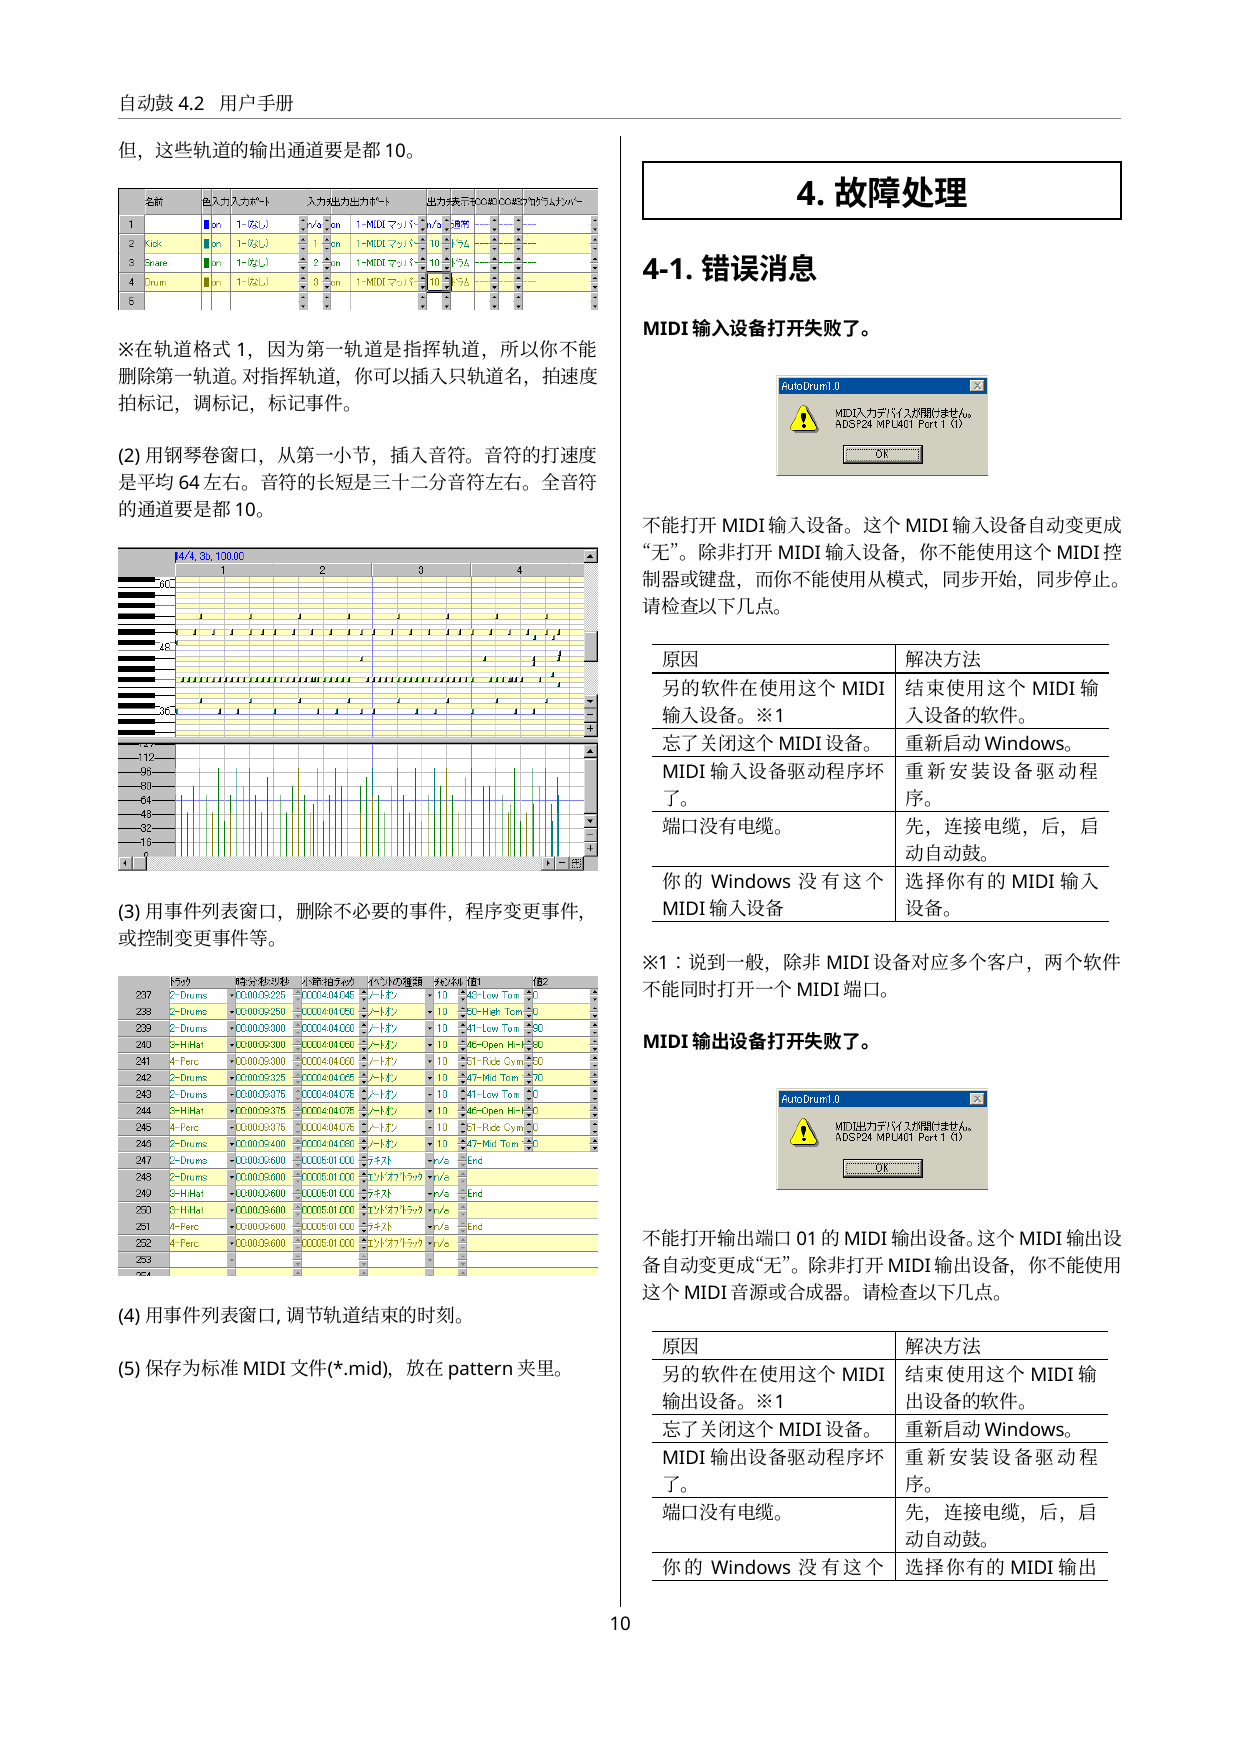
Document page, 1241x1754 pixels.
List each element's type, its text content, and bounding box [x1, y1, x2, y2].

picture [118, 976, 598, 1276]
text MIDI输入设备打开失败了。 [642, 313, 1122, 341]
table_cell 重新安装设备驱动程序。 [896, 1443, 1108, 1497]
table_cell 结束使用这个MIDI输入设备的软件。 [896, 674, 1109, 728]
text ※在轨道格式1，因为第一轨道是指挥轨道，所以你不能删除第一轨道。对指挥轨道，你可以插入只轨道名，拍速度，拍标记，调标记，标记事件。 [118, 335, 598, 416]
table_cell 另的软件在使用这个MIDI输入设备。※1 [652, 674, 895, 728]
table_cell 选择你有的MIDI输入设备。 [896, 867, 1109, 921]
table_header 原因 [652, 1332, 895, 1358]
table_cell 忘了关闭这个MIDI设备。 [652, 729, 895, 756]
table_cell 端口没有电缆。 [652, 1498, 895, 1552]
table_cell 忘了关闭这个MIDI设备。 [652, 1415, 895, 1442]
text (3) 用事件列表窗口，删除不必要的事件，程序变更事件，或控制变更事件等。 [118, 897, 598, 951]
table_cell 先，连接电缆，后，启动自动鼓。 [896, 1498, 1108, 1552]
table_header 解决方法 [896, 1332, 1108, 1358]
subtitle 4-1. 错误消息 [642, 246, 1122, 288]
picture [776, 1088, 988, 1190]
table_cell 重新安装设备驱动程序。 [896, 757, 1109, 811]
text (2) 用钢琴卷窗口，从第一小节，插入音符。音符的打速度是平均64左右。音符的长短是三十二分音符左右。全音符的通道要是都10。 [118, 441, 598, 522]
picture [118, 547, 598, 871]
table_cell MIDI输入设备驱动程序坏了。 [652, 757, 895, 811]
table_cell 结束使用这个MIDI输出设备的软件。 [896, 1360, 1108, 1413]
table_header 解决方法 [896, 645, 1109, 672]
text (1) 用轨道列表窗口，把鼓轨道的输出通道设置10。其他轨道是不必要的。为了分别打乐器，你也可以使用多个轨道。但，这些轨道的输出通道要是都10。 [118, 136, 598, 163]
table_cell 另的软件在使用这个MIDI输出设备。※1 [652, 1360, 895, 1413]
table_cell 端口没有电缆。 [652, 812, 895, 866]
table_cell 选择你有的MIDI输出 [896, 1553, 1108, 1579]
text 不能打开MIDI输入设备。这个MIDI输入设备自动变更成“无”。除非打开MIDI输入设备，你不能使用这个MIDI控制器或键盘，而你不能使用从模式，同步开始，同步停止。请检查以下几点。 [642, 511, 1122, 618]
table_cell 重新启动Windows。 [896, 729, 1109, 756]
picture [776, 375, 988, 476]
text MIDI输出设备打开失败了。 [642, 1027, 1122, 1054]
table_cell 你的Windows没有这个MIDI输入设备 [652, 867, 895, 921]
text (4) 用事件列表窗口, 调节轨道结束的时刻。 [118, 1301, 598, 1328]
table_cell 重新启动Windows。 [896, 1415, 1108, 1442]
text 不能打开输出端口01的MIDI输出设备。这个MIDI输出设备自动变更成“无”。除非打开MIDI输出设备，你不能使用这个MIDI音源或合成器。请检查以下几点。 [642, 1224, 1122, 1305]
table_header 原因 [652, 645, 895, 672]
text ※1：说到一般，除非MIDI设备对应多个客户，两个软件不能同时打开一个MIDI端口。 [642, 948, 1122, 1002]
picture [118, 188, 598, 310]
table_cell 先，连接电缆，后，启动自动鼓。 [896, 812, 1109, 866]
table_cell 你的Windows没有这个 [652, 1553, 895, 1579]
table_cell MIDI输出设备驱动程序坏了。 [652, 1443, 895, 1497]
text (5) 保存为标准MIDI文件(*.mid)，放在pattern夹里。 [118, 1354, 598, 1381]
subtitle 4. 故障处理 [644, 163, 1120, 218]
